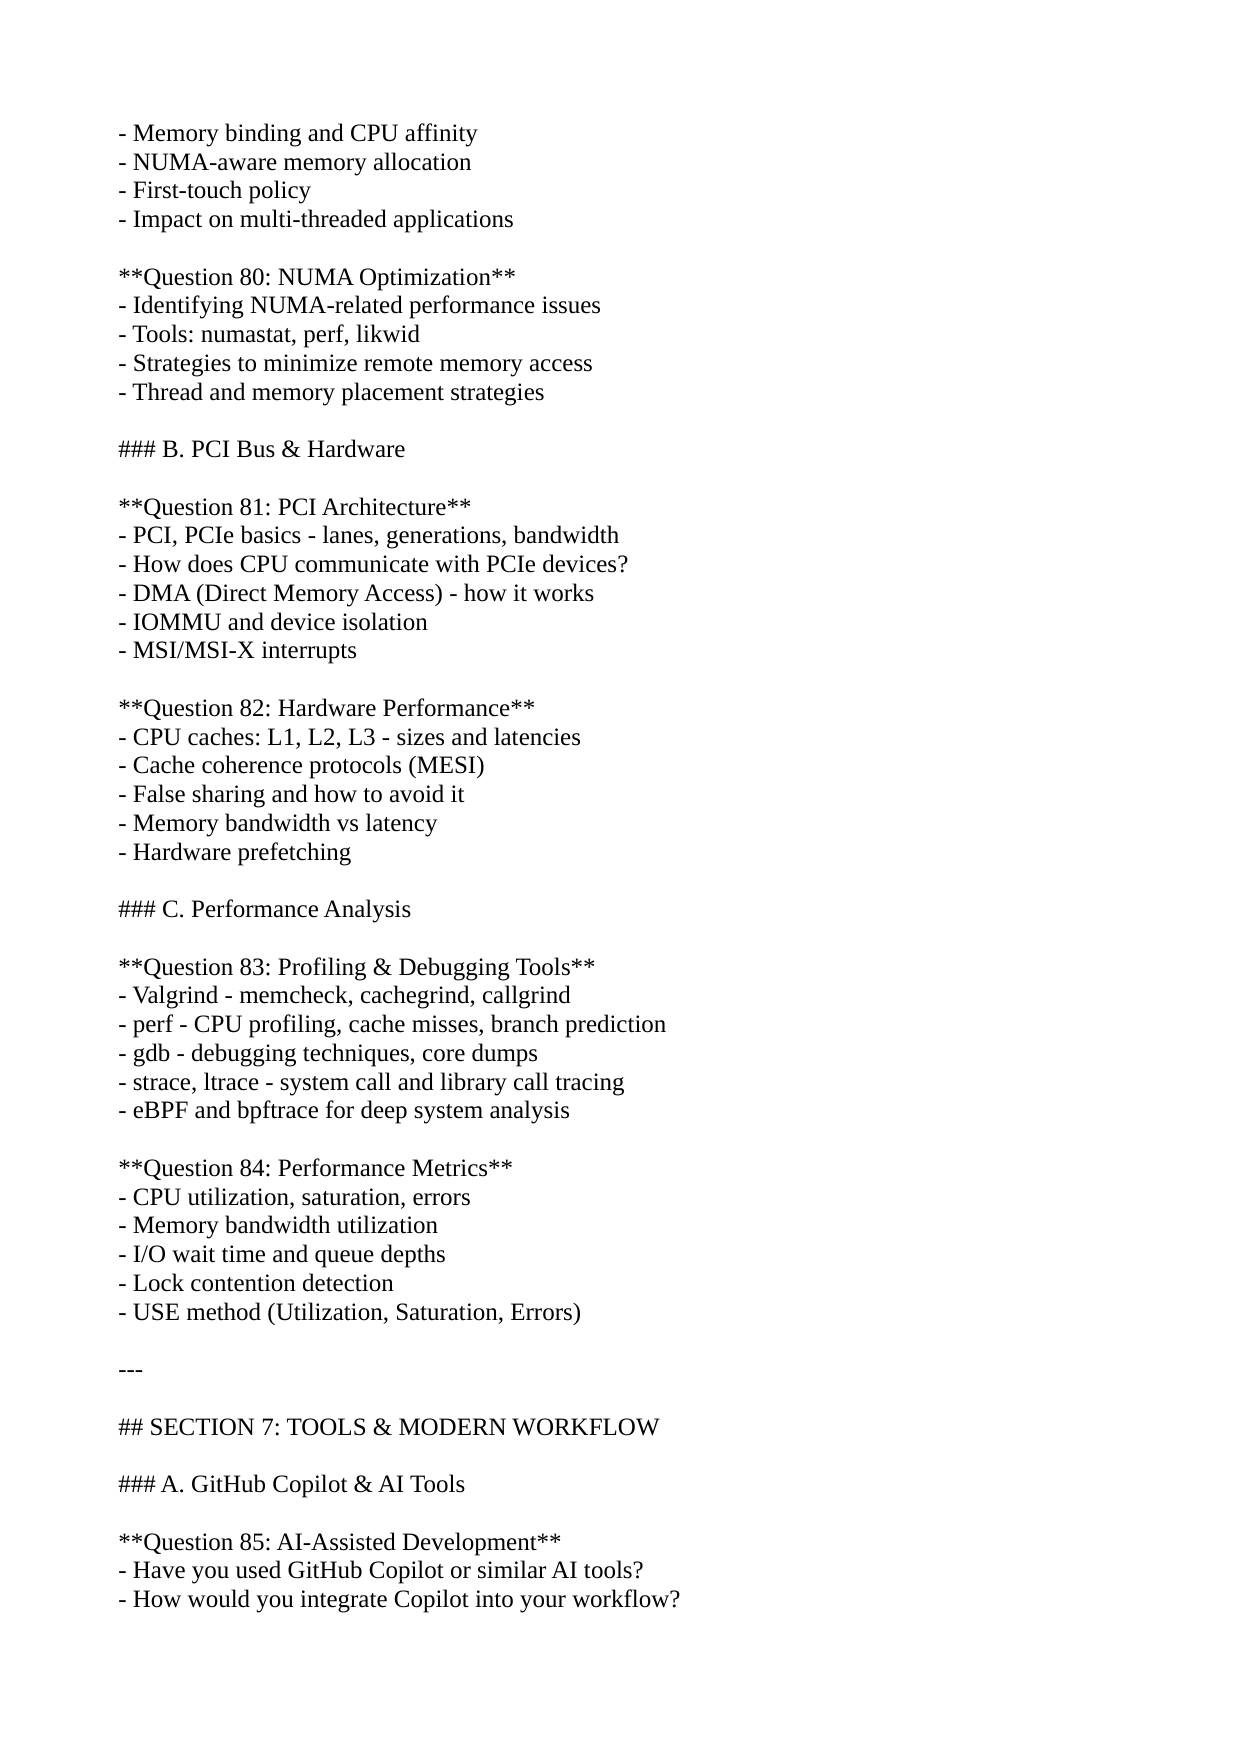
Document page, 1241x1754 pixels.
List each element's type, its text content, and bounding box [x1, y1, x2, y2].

text **Question 84: Performance Metrics** [118, 1153, 1122, 1182]
text ### A. GitHub Copilot & AI Tools [118, 1469, 1122, 1498]
text - Have you used GitHub Copilot or similar AI tools? [118, 1556, 1122, 1584]
text - I/O wait time and queue depths [118, 1239, 1122, 1268]
text - IOMMU and device isolation [118, 607, 1122, 636]
text - Memory bandwidth vs latency [118, 808, 1122, 837]
text - CPU utilization, saturation, errors [118, 1182, 1122, 1211]
text - How would you integrate Copilot into your workflow? [118, 1584, 1122, 1613]
text - Lock contention detection [118, 1268, 1122, 1297]
text - USE method (Utilization, Saturation, Errors) [118, 1297, 1122, 1326]
text - Hardware prefetching [118, 837, 1122, 866]
text - Memory bandwidth utilization [118, 1211, 1122, 1239]
text - Impact on multi-threaded applications [118, 204, 1122, 233]
text ## SECTION 7: TOOLS & MODERN WORKFLOW [118, 1412, 1122, 1441]
text - CPU caches: L1, L2, L3 - sizes and latencies [118, 722, 1122, 751]
text - Memory binding and CPU affinity [118, 118, 1122, 147]
text - Strategies to minimize remote memory access [118, 348, 1122, 377]
text - First-touch policy [118, 176, 1122, 204]
text - NUMA-aware memory allocation [118, 147, 1122, 176]
text - PCI, PCIe basics - lanes, generations, bandwidth [118, 521, 1122, 549]
text - False sharing and how to avoid it [118, 779, 1122, 808]
text **Question 81: PCI Architecture** [118, 492, 1122, 521]
text **Question 80: NUMA Optimization** [118, 262, 1122, 291]
text - strace, ltrace - system call and library call tracing [118, 1067, 1122, 1096]
text - How does CPU communicate with PCIe devices? [118, 549, 1122, 578]
text - Valgrind - memcheck, cachegrind, callgrind [118, 981, 1122, 1009]
text **Question 83: Profiling & Debugging Tools** [118, 952, 1122, 981]
text **Question 82: Hardware Performance** [118, 693, 1122, 722]
text - gdb - debugging techniques, core dumps [118, 1038, 1122, 1067]
text - Thread and memory placement strategies [118, 377, 1122, 406]
text ### C. Performance Analysis [118, 894, 1122, 923]
text ### B. PCI Bus & Hardware [118, 434, 1122, 463]
text - Identifying NUMA-related performance issues [118, 291, 1122, 319]
text --- [118, 1354, 1122, 1383]
text - Tools: numastat, perf, likwid [118, 319, 1122, 348]
text - Cache coherence protocols (MESI) [118, 751, 1122, 779]
text - DMA (Direct Memory Access) - how it works [118, 578, 1122, 607]
text - eBPF and bpftrace for deep system analysis [118, 1096, 1122, 1124]
text - MSI/MSI-X interrupts [118, 636, 1122, 664]
text **Question 85: AI-Assisted Development** [118, 1527, 1122, 1556]
text - perf - CPU profiling, cache misses, branch prediction [118, 1009, 1122, 1038]
